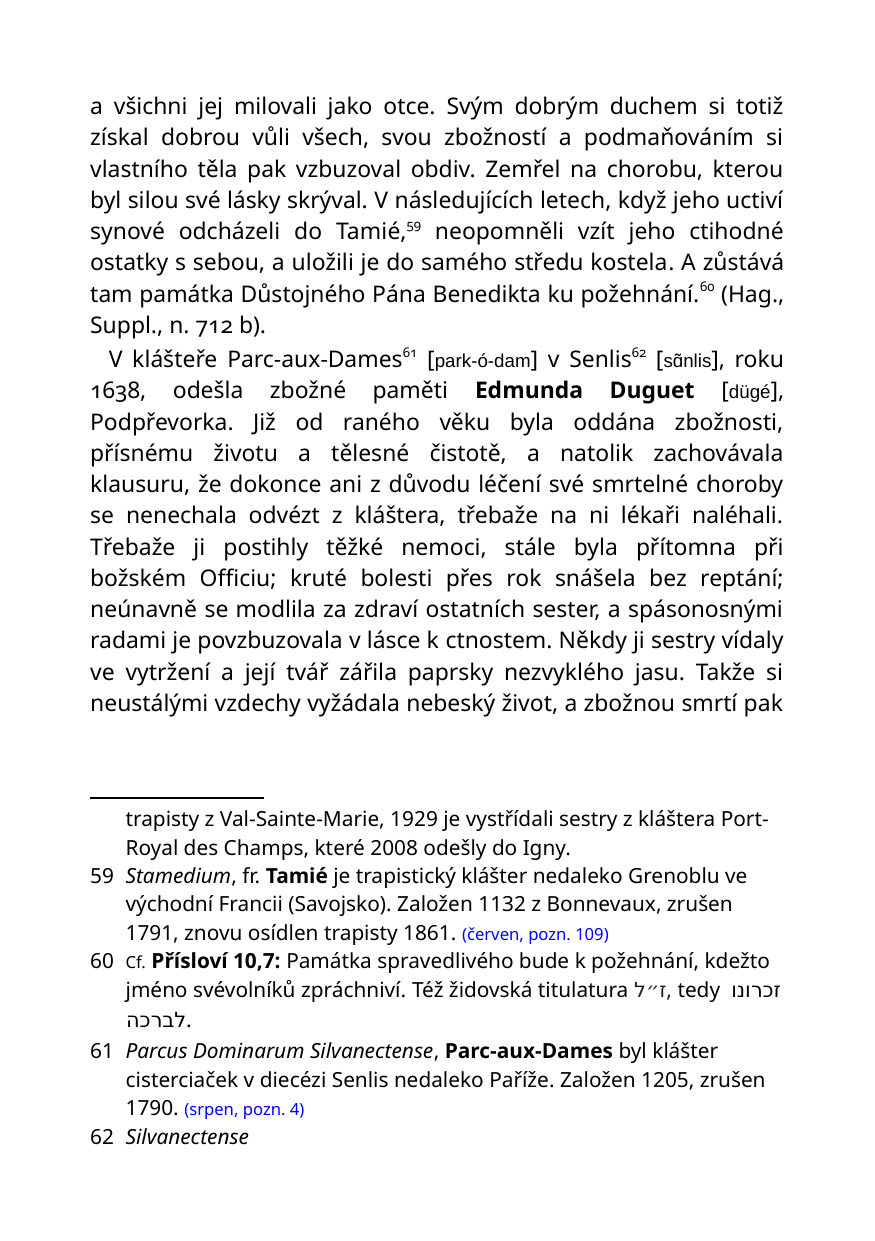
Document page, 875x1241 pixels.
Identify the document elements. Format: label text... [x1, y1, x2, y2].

text V klášteře Parc-aux-Dames [park-ó-dam] v Senlis [sɑ̃nlis], roku 1638, odešla zbožné paměti Edmunda Duguet [dügé], Podpřevorka. Již od raného věku byla oddána zbožnosti, přísnému životu a tělesné čistotě, a natolik zachovávala klausuru, že dokonce ani z důvodu léčení své smrtelné choroby se nenechala odvézt z kláštera, třebaže na ni lékaři naléhali. Třebaže ji postihly těžké nemoci, stále byla přítomna při božském Officiu; kruté bolesti přes rok snášela bez reptání; neúnavně se modlila za zdraví ostatních sester, a spásonosnými radami je povzbuzovala v lásce k ctnostem. Někdy ji sestry vídaly ve vytržení a její tvář zářila paprsky nezvyklého jasu. Takže si neustálými vzdechy vyžádala nebeský život, a zbožnou smrtí pak [90, 343, 784, 718]
text a všichni jej milovali jako otce. Svým dobrým duchem si totiž získal dobrou vůli všech, svou zbožností a podmaňováním si vlastního těla pak vzbuzoval obdiv. Zemřel na chorobu, kterou byl silou své lásky skrýval. V následujících letech, když jeho uctiví synové odcházeli do Tamié, neopomněli vzít jeho ctihodné ostatky s sebou, a uložili je do samého středu kostela. A zůstává tam památka Důstojného Pána Benedikta ku požehnání. (Hag., Suppl., n. 712 b). [90, 90, 784, 340]
text trapisty z Val-Sainte-Marie, 1929 je vystřídali sestry z kláštera Port-Royal des Champs, které 2008 odešly do Igny. [90, 804, 784, 861]
text Parcus Dominarum Silvanectense, Parc-aux-Dames byl klášter cisterciaček v diecézi Senlis nedaleko Paříže. Založen 1205, zrušen 1790. (srpen, pozn. 4) [90, 1036, 784, 1122]
text Stamedium, fr. Tamié je trapistický klášter nedaleko Grenoblu ve východní Francii (Savojsko). Založen 1132 z Bonnevaux, zrušen 1791, znovu osídlen trapisty 1861. (červen, pozn. 109) [90, 861, 784, 946]
text Cf. Přísloví 10,7: Památka spravedlivého bude k požehnání, kdežto jméno svévolníků zpráchniví. Též židovská titulatura ז״ל, tedy זכרונו לברכה. [90, 946, 784, 1036]
text Silvanectense [90, 1122, 784, 1150]
